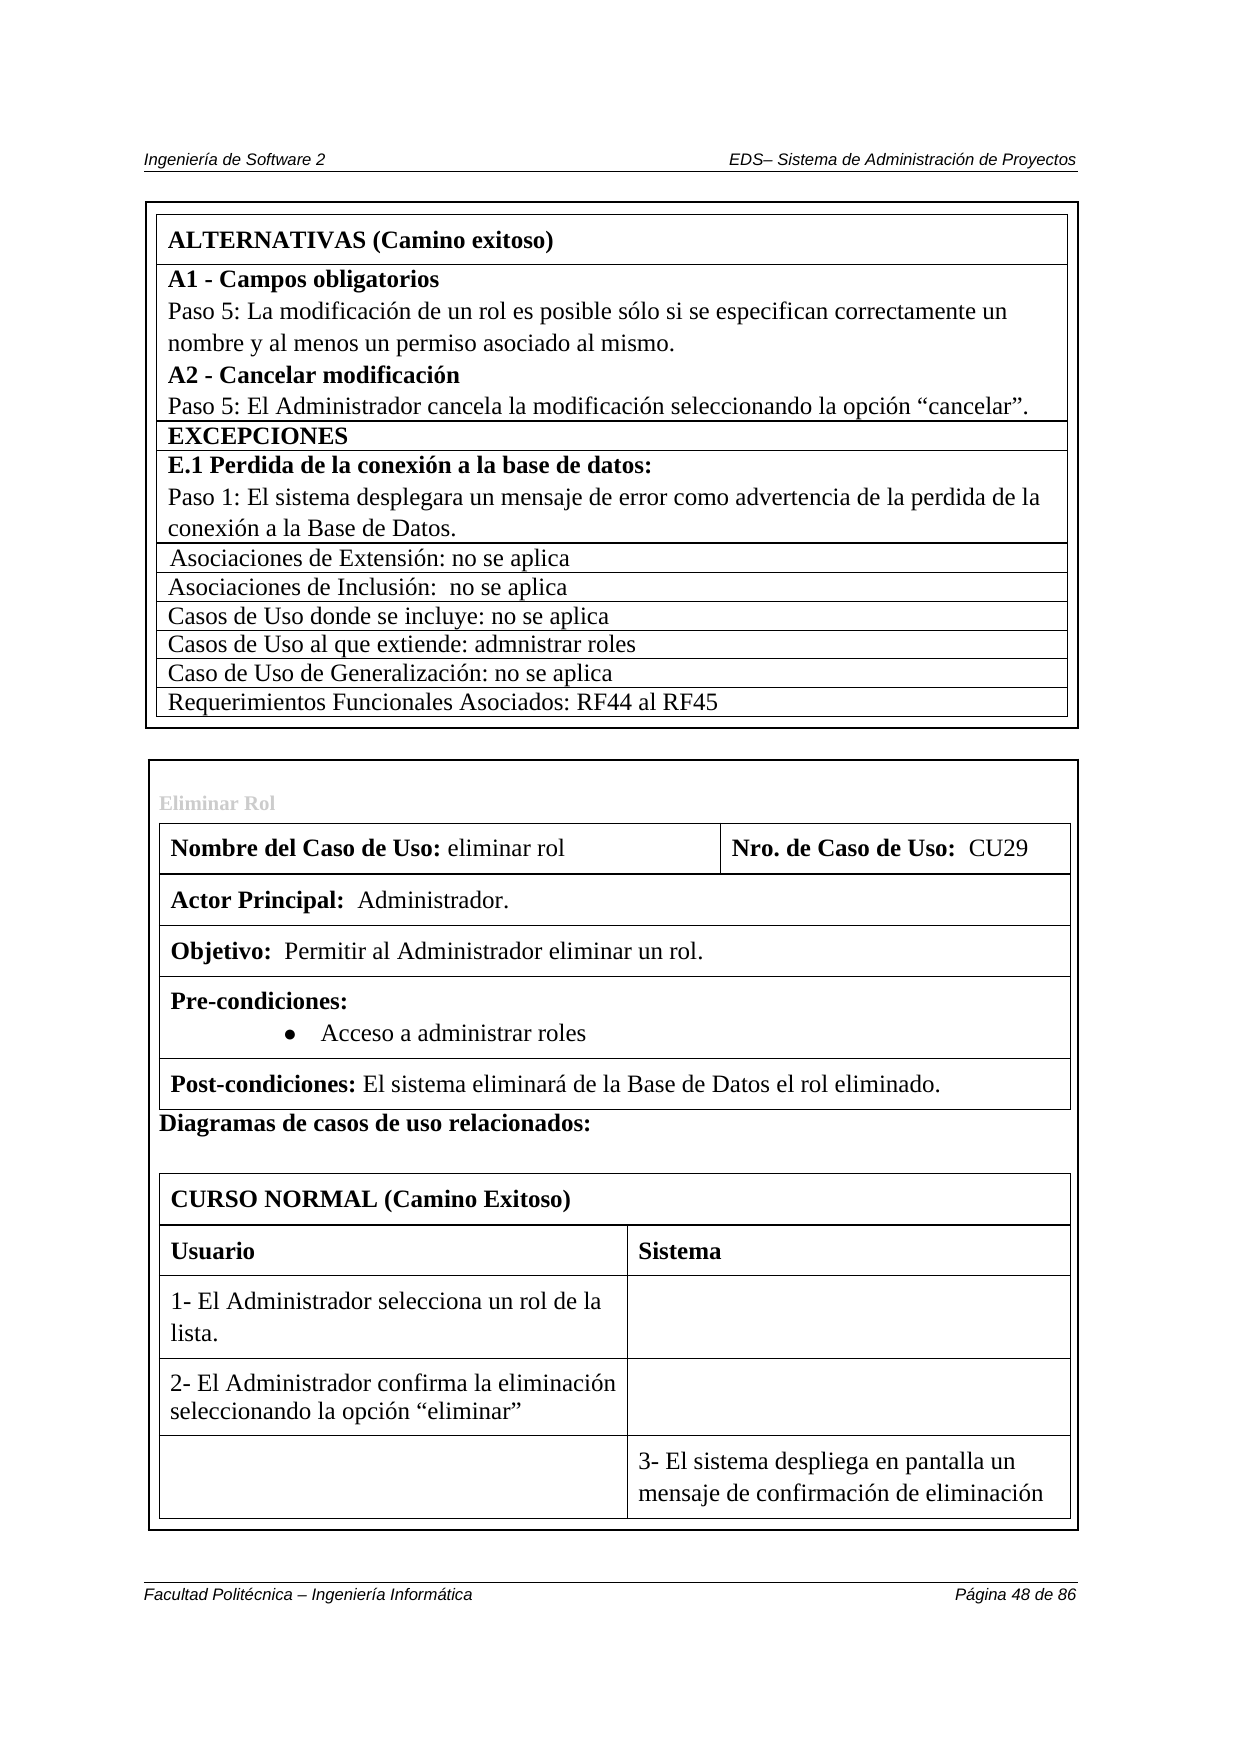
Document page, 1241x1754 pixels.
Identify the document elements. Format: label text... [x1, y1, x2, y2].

table_cell Post-condiciones: El sistema eliminará de la Base de Datos el rol eliminado. [160, 1059, 1070, 1108]
table_header Actor Principal: Administrador. [160, 875, 1070, 925]
table_header ALTERNATIVAS (Camino exitoso) [157, 215, 1067, 264]
table_cell Casos de Uso donde se incluye: no se aplica [157, 602, 1067, 629]
table_header Eliminar Rol Diagramas de casos de uso relacionados: [150, 761, 1077, 1529]
table_cell A1 - Campos obligatorios Paso 5: La modificación de un rol es posible sólo si se especifican correctamente un nombre y al menos un permiso asociado al mismo. A2 - Cancelar modificación Paso 5: El Administrador cancela la modificación seleccionando la opción “cancelar”. [157, 265, 1067, 420]
table_header Sistema [628, 1226, 1070, 1275]
table_header CURSO NORMAL (Camino Exitoso) [160, 1174, 1070, 1224]
table_header Asociaciones de Extensión: no se aplica [157, 544, 1067, 572]
table_header [147, 203, 1077, 727]
table_cell [160, 1436, 627, 1517]
table_cell Objetivo: Permitir al Administrador eliminar un rol. [160, 926, 1070, 976]
table_cell 2- El Administrador confirma la eliminación seleccionando la opción “eliminar” [160, 1359, 627, 1435]
table_cell E.1 Perdida de la conexión a la base de datos: Paso 1: El sistema desplegara un mensaje de error como advertencia de la perdida de la conexión a la Base de Datos. [157, 451, 1067, 542]
table_cell Requerimientos Funcionales Asociados: RF44 al RF45 [157, 688, 1067, 716]
table_header Nombre del Caso de Uso: eliminar rol [160, 824, 720, 873]
table_cell Asociaciones de Inclusión: no se aplica [157, 573, 1067, 601]
table_header Nro. de Caso de Uso: CU29 [721, 824, 1070, 873]
table_cell Casos de Uso al que extiende: admnistrar roles [157, 631, 1067, 658]
table_header EXCEPCIONES [157, 422, 1067, 450]
table_cell Pre-condiciones: Acceso a administrar roles [160, 977, 1070, 1058]
table_cell 3- El sistema despliega en pantalla un mensaje de confirmación de eliminación [628, 1436, 1070, 1517]
table_cell Caso de Uso de Generalización: no se aplica [157, 659, 1067, 687]
table_header Usuario [160, 1226, 627, 1275]
table_cell 1- El Administrador selecciona un rol de la lista. [160, 1276, 627, 1358]
table_cell [628, 1276, 1070, 1358]
table_cell [628, 1359, 1070, 1435]
